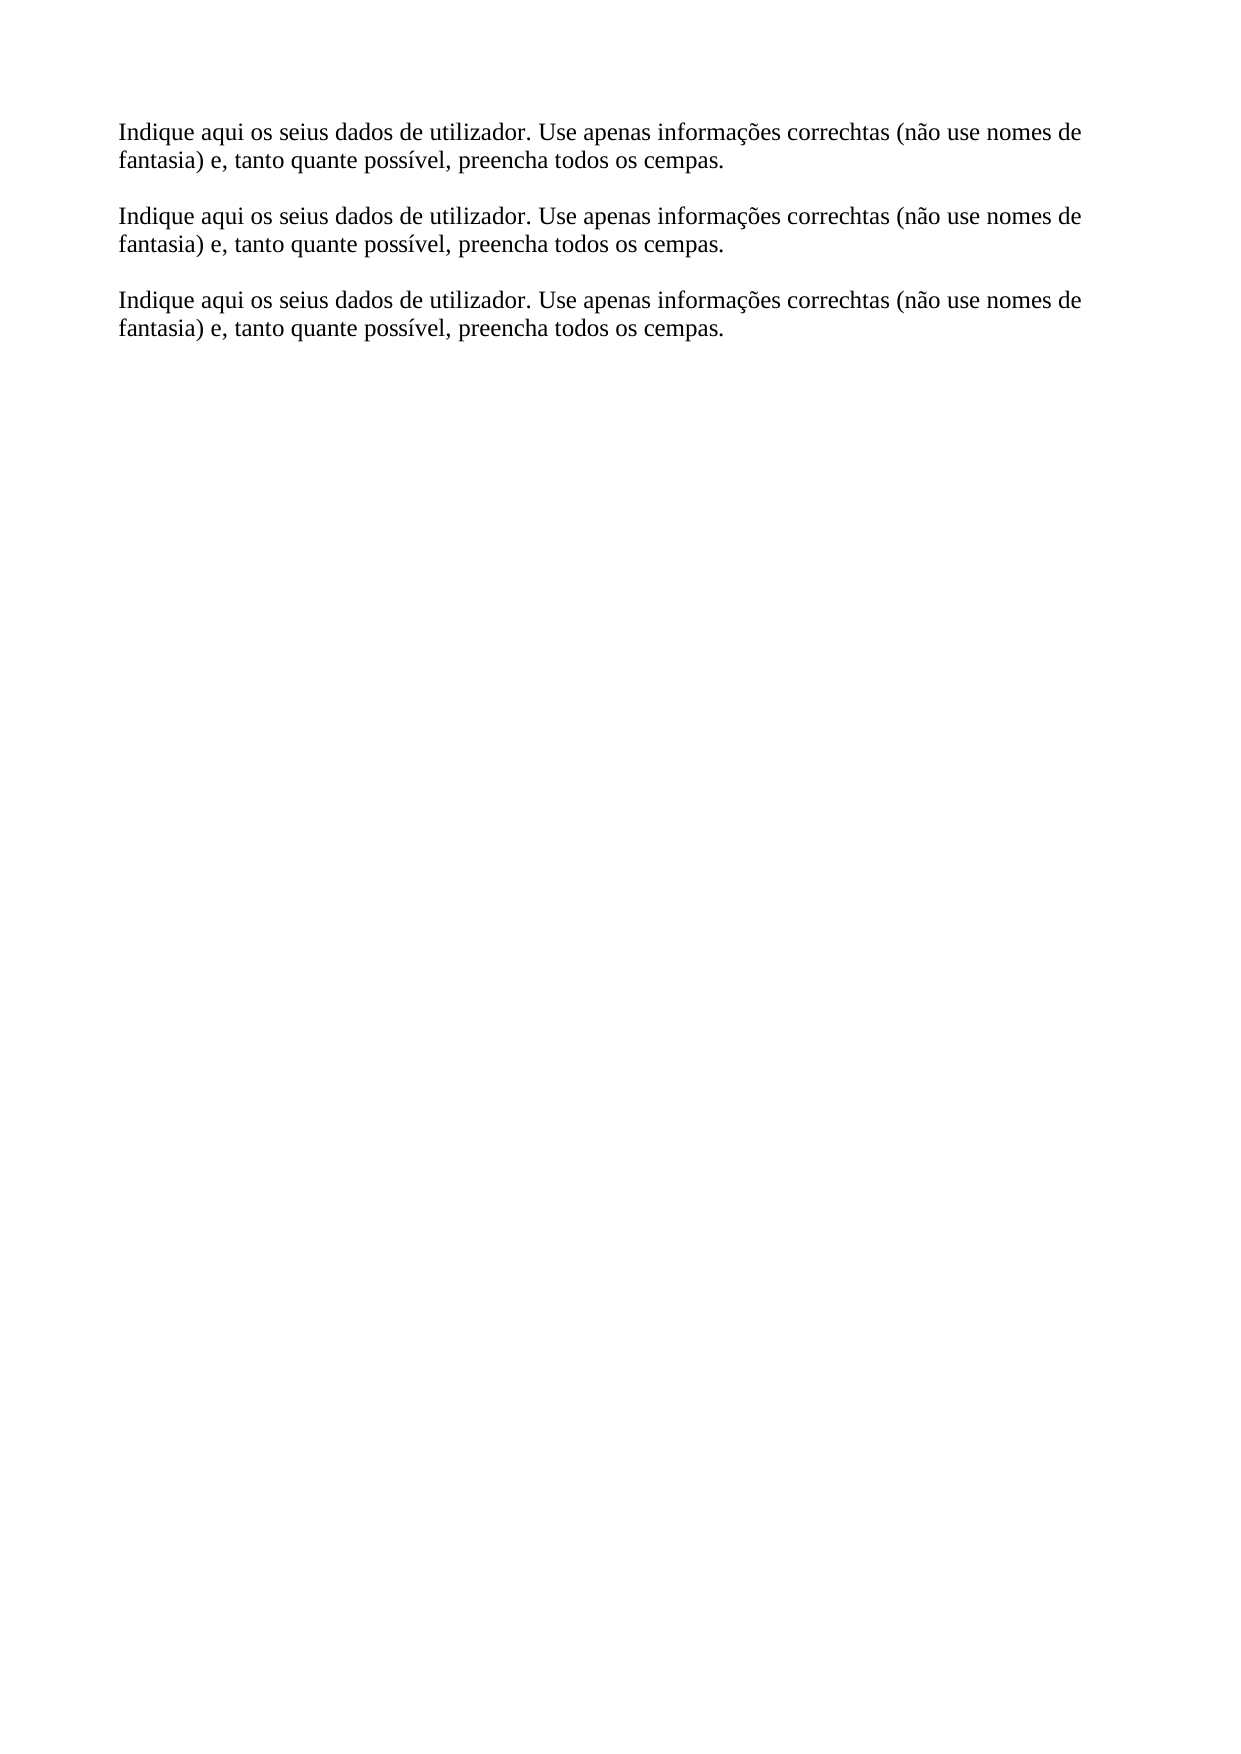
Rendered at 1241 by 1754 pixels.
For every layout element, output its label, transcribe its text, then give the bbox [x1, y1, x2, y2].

text Indique aqui os seius dados de utilizador. Use apenas informações correchtas (não use nomes de fantasia) e, tanto quante possível, preencha todos os cempas. [118, 202, 1122, 258]
text Indique aqui os seius dados de utilizador. Use apenas informações correchtas (não use nomes de fantasia) e, tanto quante possível, preencha todos os cempas. [118, 118, 1122, 174]
text Indique aqui os seius dados de utilizador. Use apenas informações correchtas (não use nomes de fantasia) e, tanto quante possível, preencha todos os cempas. [118, 286, 1122, 342]
